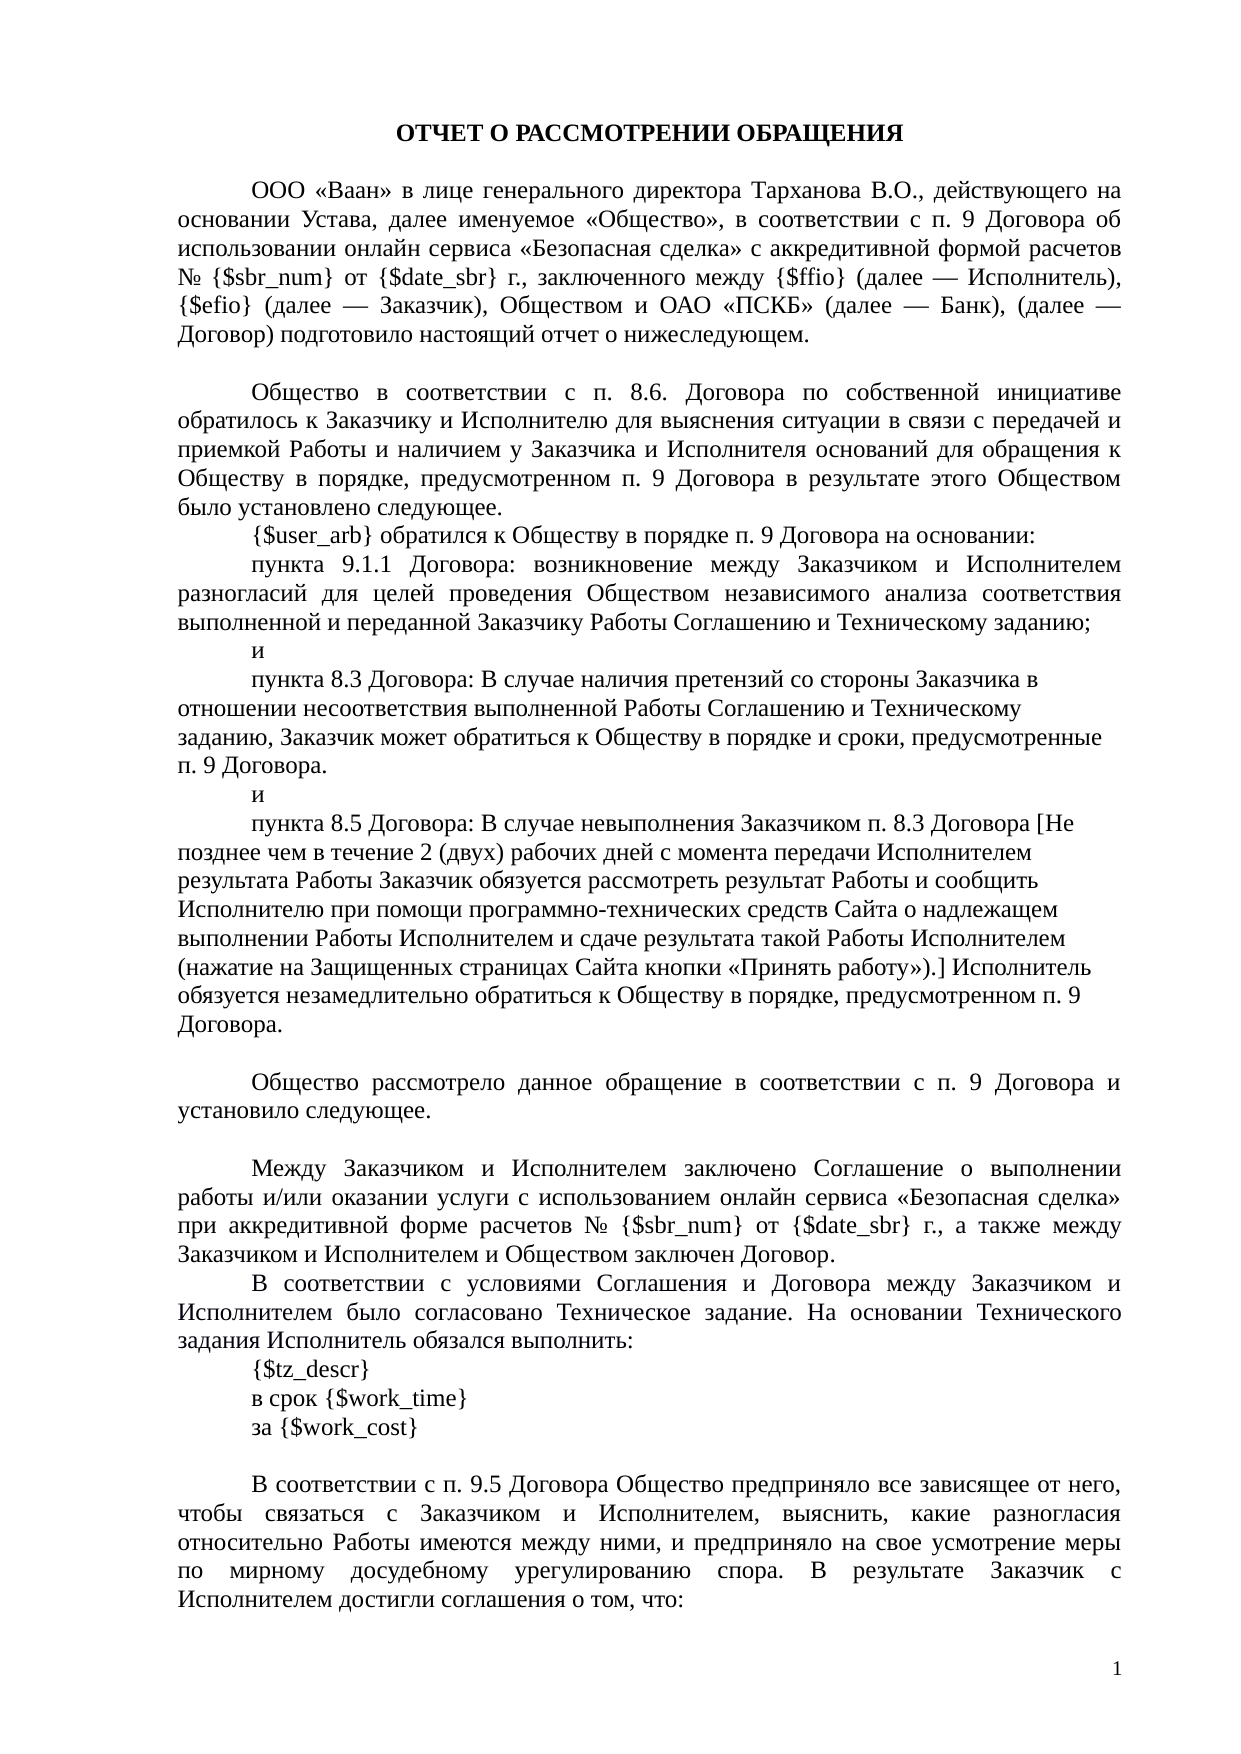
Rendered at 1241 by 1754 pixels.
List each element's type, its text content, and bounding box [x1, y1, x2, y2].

text В соответствии с п. 9.5 Договора Общество предприняло все зависящее от него, чтобы связаться с Заказчиком и Исполнителем, выяснить, какие разногласия относительно Работы имеются между ними, и предприняло на свое усмотрение меры по мирному досудебному урегулированию спора. В результате Заказчик с Исполнителем достигли соглашения о том, что: [177, 1469, 1122, 1613]
text {$tz_descr} [177, 1354, 1122, 1383]
text и [177, 779, 1122, 808]
text пункта 9.1.1 Договора: возникновение между Заказчиком и Исполнителем разногласий для целей проведения Обществом независимого анализа соответствия выполненной и переданной Заказчику Работы Соглашению и Техническому заданию; [177, 549, 1122, 636]
text ОТЧЕТ О РАССМОТРЕНИИ ОБРАЩЕНИЯ [177, 118, 1122, 147]
text Между Заказчиком и Исполнителем заключено Соглашение о выполнении работы и/или оказании услуги с использованием онлайн сервиса «Безопасная сделка» при аккредитивной форме расчетов № {$sbr_num} от {$date_sbr} г., а также между Заказчиком и Исполнителем и Обществом заключен Договор. [177, 1153, 1122, 1268]
text пункта 8.5 Договора: В случае невыполнения Заказчиком п. 8.3 Договора [Не позднее чем в течение 2 (двух) рабочих дней с момента передачи Исполнителем результата Работы Заказчик обязуется рассмотреть результат Работы и сообщить Исполнителю при помощи программно-технических средств Сайта о надлежащем выполнении Работы Исполнителем и сдаче результата такой Работы Исполнителем (нажатие на Защищенных страницах Сайта кнопки «Принять работу»).] Исполнитель обязуется незамедлительно обратиться к Обществу в порядке, предусмотренном п. 9 Договора. [177, 808, 1122, 1038]
text Общество рассмотрело данное обращение в соответствии с п. 9 Договора и установило следующее. [177, 1067, 1122, 1124]
text в срок {$work_time} [177, 1383, 1122, 1412]
text за {$work_cost} [177, 1412, 1122, 1441]
text В соответствии с условиями Соглашения и Договора между Заказчиком и Исполнителем было согласовано Техническое задание. На основании Технического задания Исполнитель обязался выполнить: [177, 1268, 1122, 1354]
text {$user_arb} обратился к Обществу в порядке п. 9 Договора на основании: [177, 521, 1122, 549]
text и [177, 636, 1122, 664]
text пункта 8.3 Договора: В случае наличия претензий со стороны Заказчика в отношении несоответствия выполненной Работы Соглашению и Техническому заданию, Заказчик может обратиться к Обществу в порядке и сроки, предусмотренные п. 9 Договора. [177, 664, 1122, 779]
text ООО «Ваан» в лице генерального директора Тарханова В.О., действующего на основании Устава, далее именуемое «Общество», в соответствии с п. 9 Договора об использовании онлайн сервиса «Безопасная сделка» с аккредитивной формой расчетов № {$sbr_num} от {$date_sbr} г., заключенного между {$ffio} (далее — Исполнитель), {$efio} (далее — Заказчик), Обществом и ОАО «ПСКБ» (далее — Банк), (далее — Договор) подготовило настоящий отчет о нижеследующем. [177, 176, 1122, 348]
text Общество в соответствии с п. 8.6. Договора по собственной инициативе обратилось к Заказчику и Исполнителю для выяснения ситуации в связи с передачей и приемкой Работы и наличием у Заказчика и Исполнителя оснований для обращения к Обществу в порядке, предусмотренном п. 9 Договора в результате этого Обществом было установлено следующее. [177, 377, 1122, 521]
